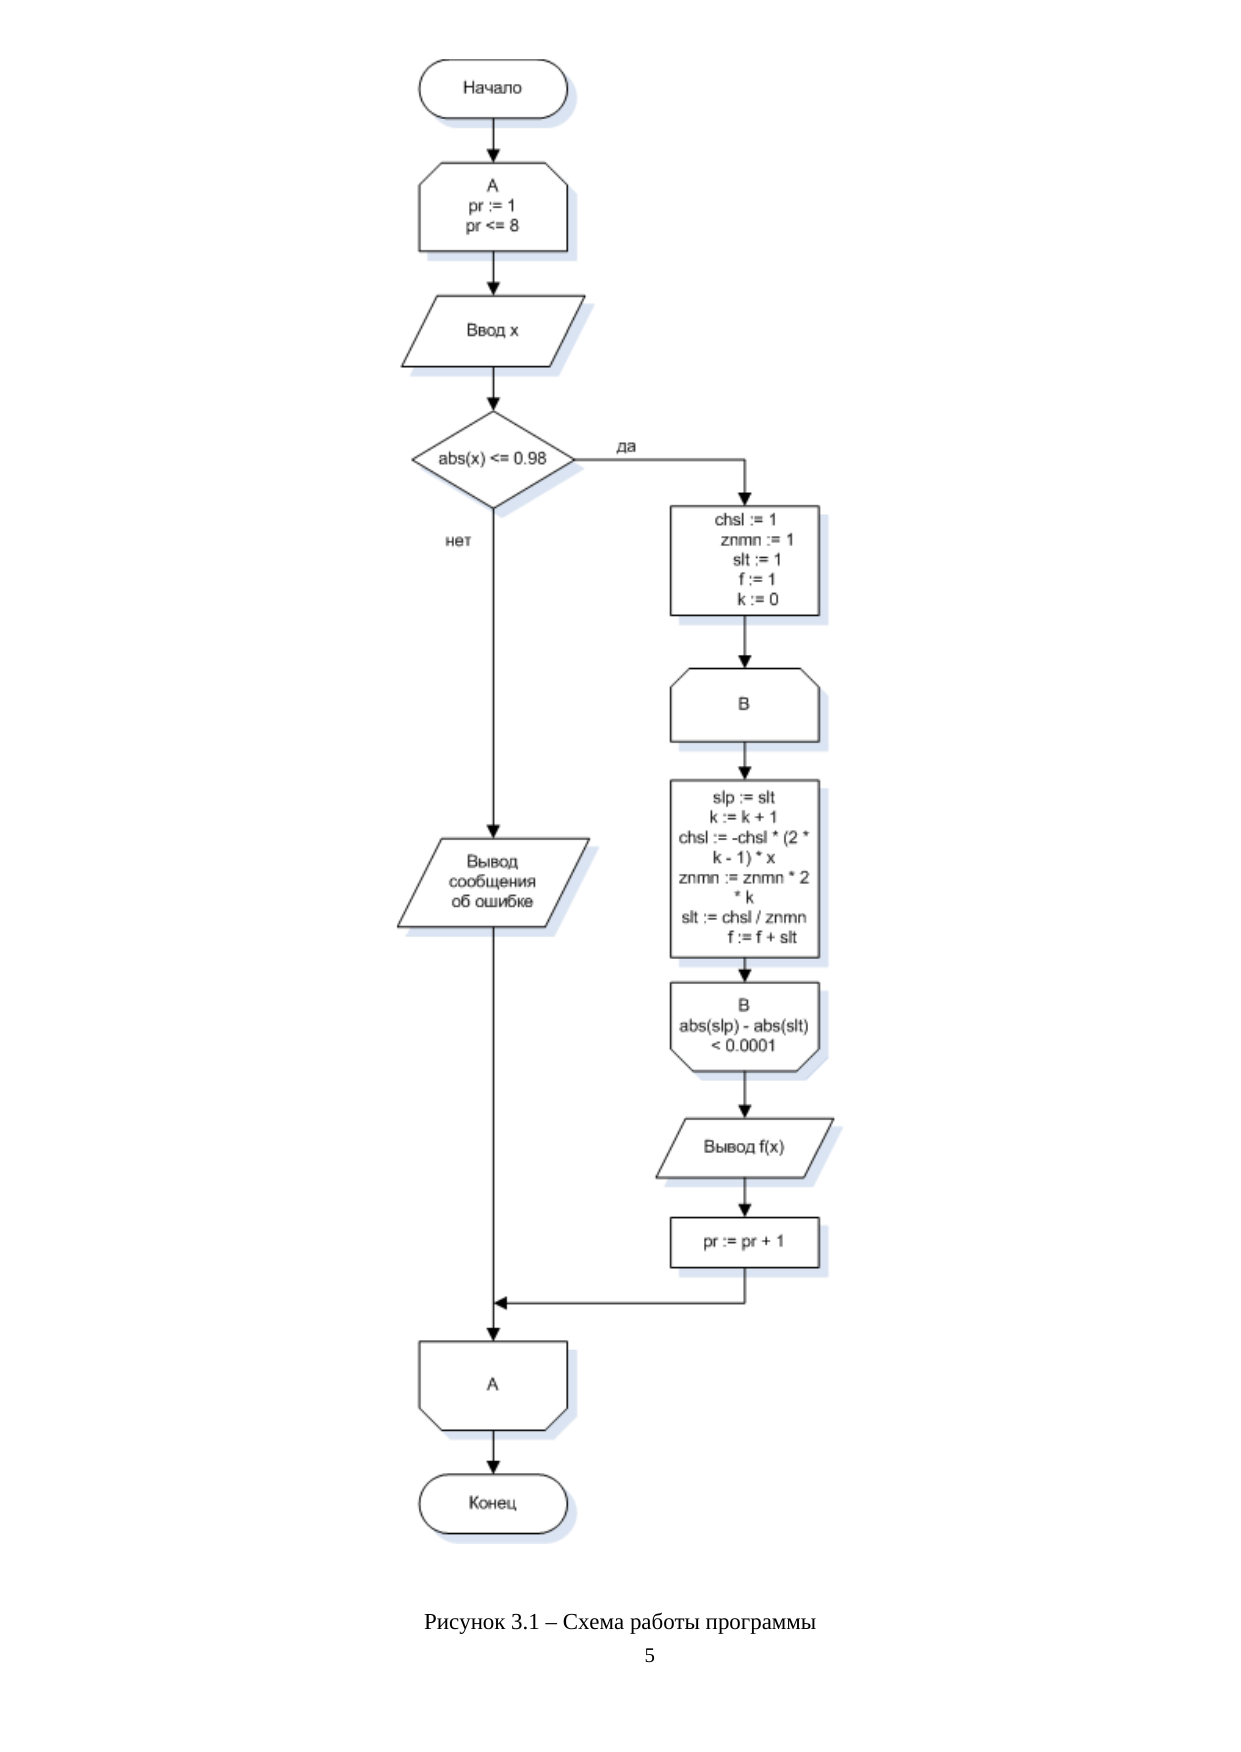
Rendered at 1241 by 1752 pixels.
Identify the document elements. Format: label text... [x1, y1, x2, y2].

text Рисунок 3.1 – Схема работы программы [29, 1608, 1211, 1635]
picture [396, 59, 844, 1544]
